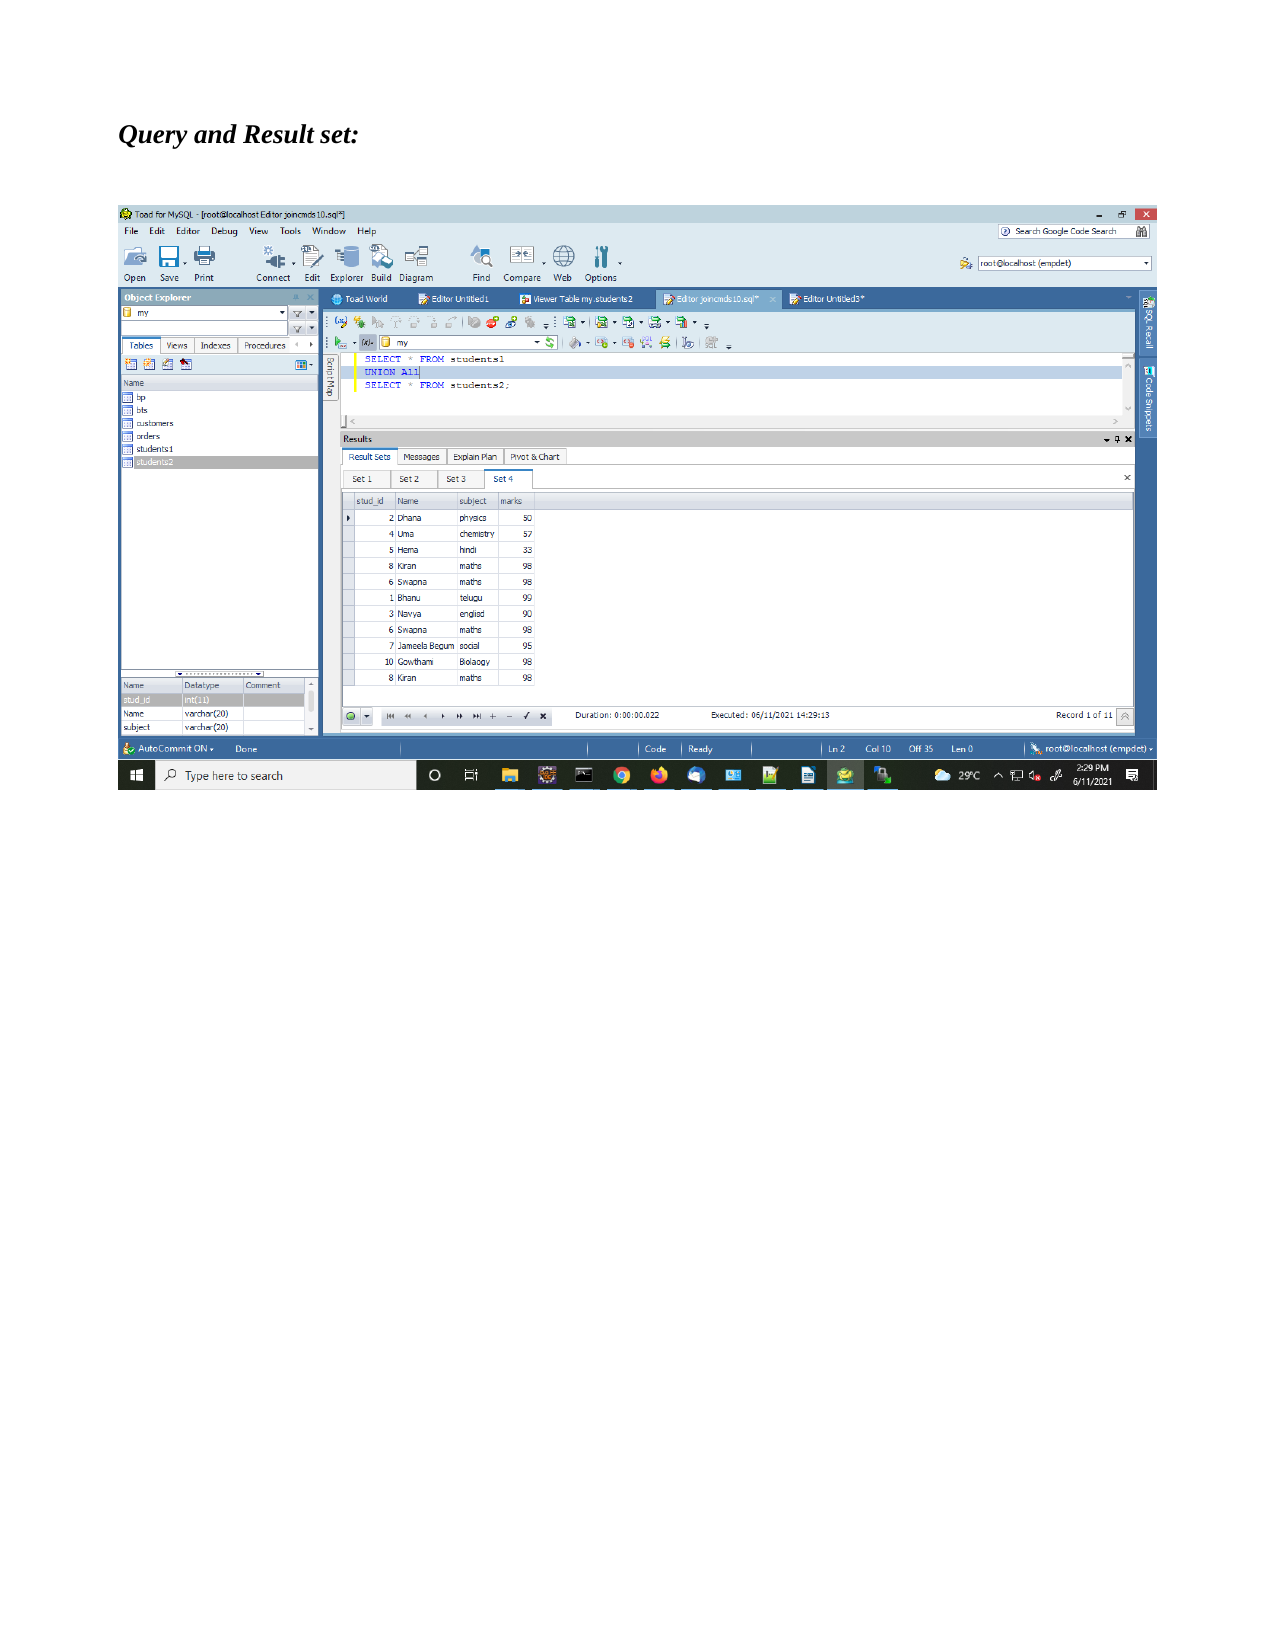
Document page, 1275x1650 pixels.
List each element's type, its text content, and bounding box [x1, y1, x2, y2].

text Query and Result set: [118, 118, 1157, 149]
picture [118, 205, 1157, 790]
